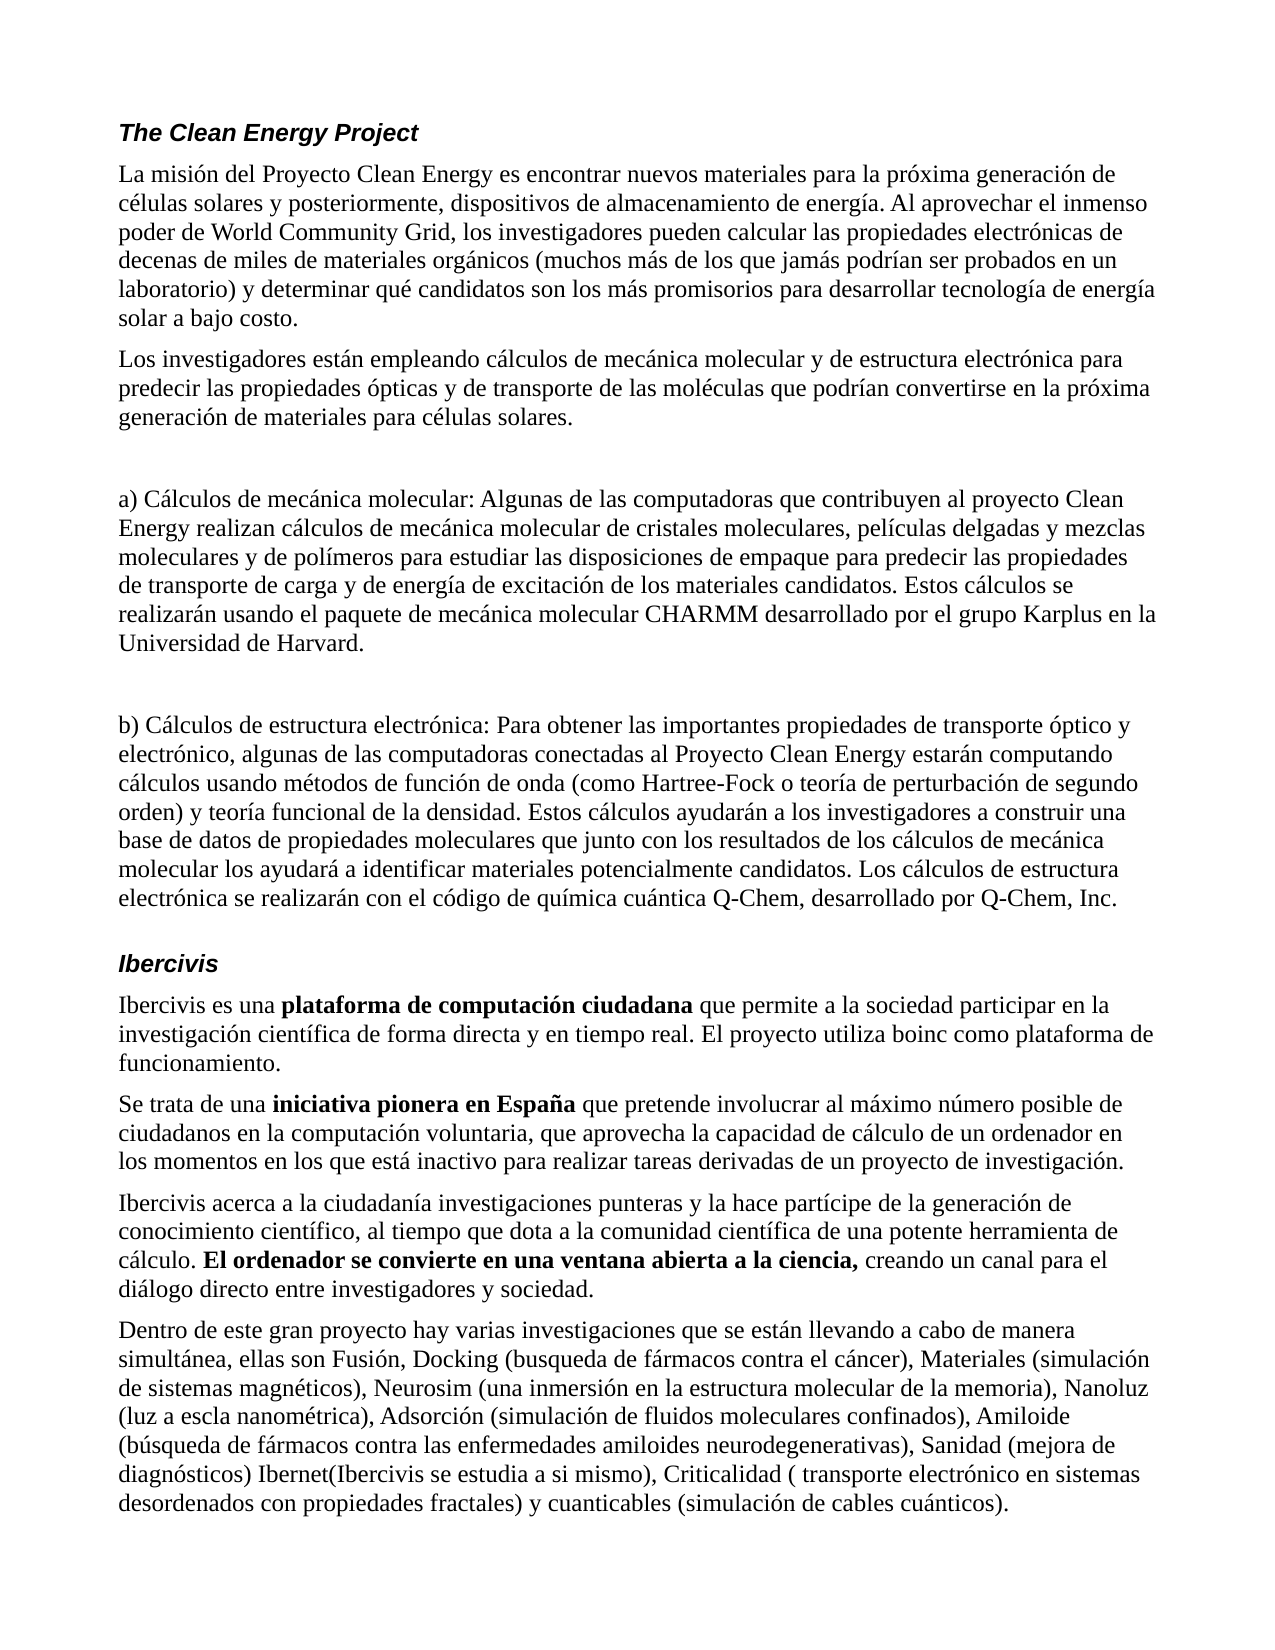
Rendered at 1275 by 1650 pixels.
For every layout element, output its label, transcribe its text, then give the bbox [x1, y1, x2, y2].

subtitle Ibercivis [118, 949, 1157, 978]
text b) Cálculos de estructura electrónica: Para obtener las importantes propiedades de transporte óptico y electrónico, algunas de las computadoras conectadas al Proyecto Clean Energy estarán computando cálculos usando métodos de función de onda (como Hartree-Fock o teoría de perturbación de segundo orden) y teoría funcional de la densidad. Estos cálculos ayudarán a los investigadores a construir una base de datos de propiedades moleculares que junto con los resultados de los cálculos de mecánica molecular los ayudará a identificar materiales potencialmente candidatos. Los cálculos de estructura electrónica se realizarán con el código de química cuántica Q-Chem, desarrollado por Q-Chem, Inc. [118, 710, 1157, 912]
subtitle The Clean Energy Project [118, 118, 1157, 147]
text La misión del Proyecto Clean Energy es encontrar nuevos materiales para la próxima generación de células solares y posteriormente, dispositivos de almacenamiento de energía. Al aprovechar el inmenso poder de World Community Grid, los investigadores pueden calcular las propiedades electrónicas de decenas de miles de materiales orgánicos (muchos más de los que jamás podrían ser probados en un laboratorio) y determinar qué candidatos son los más promisorios para desarrollar tecnología de energía solar a bajo costo. [118, 159, 1157, 332]
text Los investigadores están empleando cálculos de mecánica molecular y de estructura electrónica para predecir las propiedades ópticas y de transporte de las moléculas que podrían convertirse en la próxima generación de materiales para células solares. [118, 344, 1157, 430]
text Ibercivis acerca a la ciudadanía investigaciones punteras y la hace partícipe de la generación de conocimiento científico, al tiempo que dota a la comunidad científica de una potente herramienta de cálculo. El ordenador se convierte en una ventana abierta a la ciencia, creando un canal para el diálogo directo entre investigadores y sociedad. [118, 1188, 1157, 1303]
text Se trata de una iniciativa pionera en España que pretende involucrar al máximo número posible de ciudadanos en la computación voluntaria, que aprovecha la capacidad de cálculo de un ordenador en los momentos en los que está inactivo para realizar tareas derivadas de un proyecto de investigación. [118, 1089, 1157, 1175]
text a) Cálculos de mecánica molecular: Algunas de las computadoras que contribuyen al proyecto Clean Energy realizan cálculos de mecánica molecular de cristales moleculares, películas delgadas y mezclas moleculares y de polímeros para estudiar las disposiciones de empaque para predecir las propiedades de transporte de carga y de energía de excitación de los materiales candidatos. Estos cálculos se realizarán usando el paquete de mecánica molecular CHARMM desarrollado por el grupo Karplus en la Universidad de Harvard. [118, 484, 1157, 657]
text Ibercivis es una plataforma de computación ciudadana que permite a la sociedad participar en la investigación científica de forma directa y en tiempo real. El proyecto utiliza boinc como plataforma de funcionamiento. [118, 990, 1157, 1076]
text Dentro de este gran proyecto hay varias investigaciones que se están llevando a cabo de manera simultánea, ellas son Fusión, Docking (busqueda de fármacos contra el cáncer), Materiales (simulación de sistemas magnéticos), Neurosim (una inmersión en la estructura molecular de la memoria), Nanoluz (luz a escla nanométrica), Adsorción (simulación de fluidos moleculares confinados), Amiloide (búsqueda de fármacos contra las enfermedades amiloides neurodegenerativas), Sanidad (mejora de diagnósticos) Ibernet(Ibercivis se estudia a si mismo), Criticalidad ( transporte electrónico en sistemas desordenados con propiedades fractales) y cuanticables (simulación de cables cuánticos). [118, 1315, 1157, 1516]
